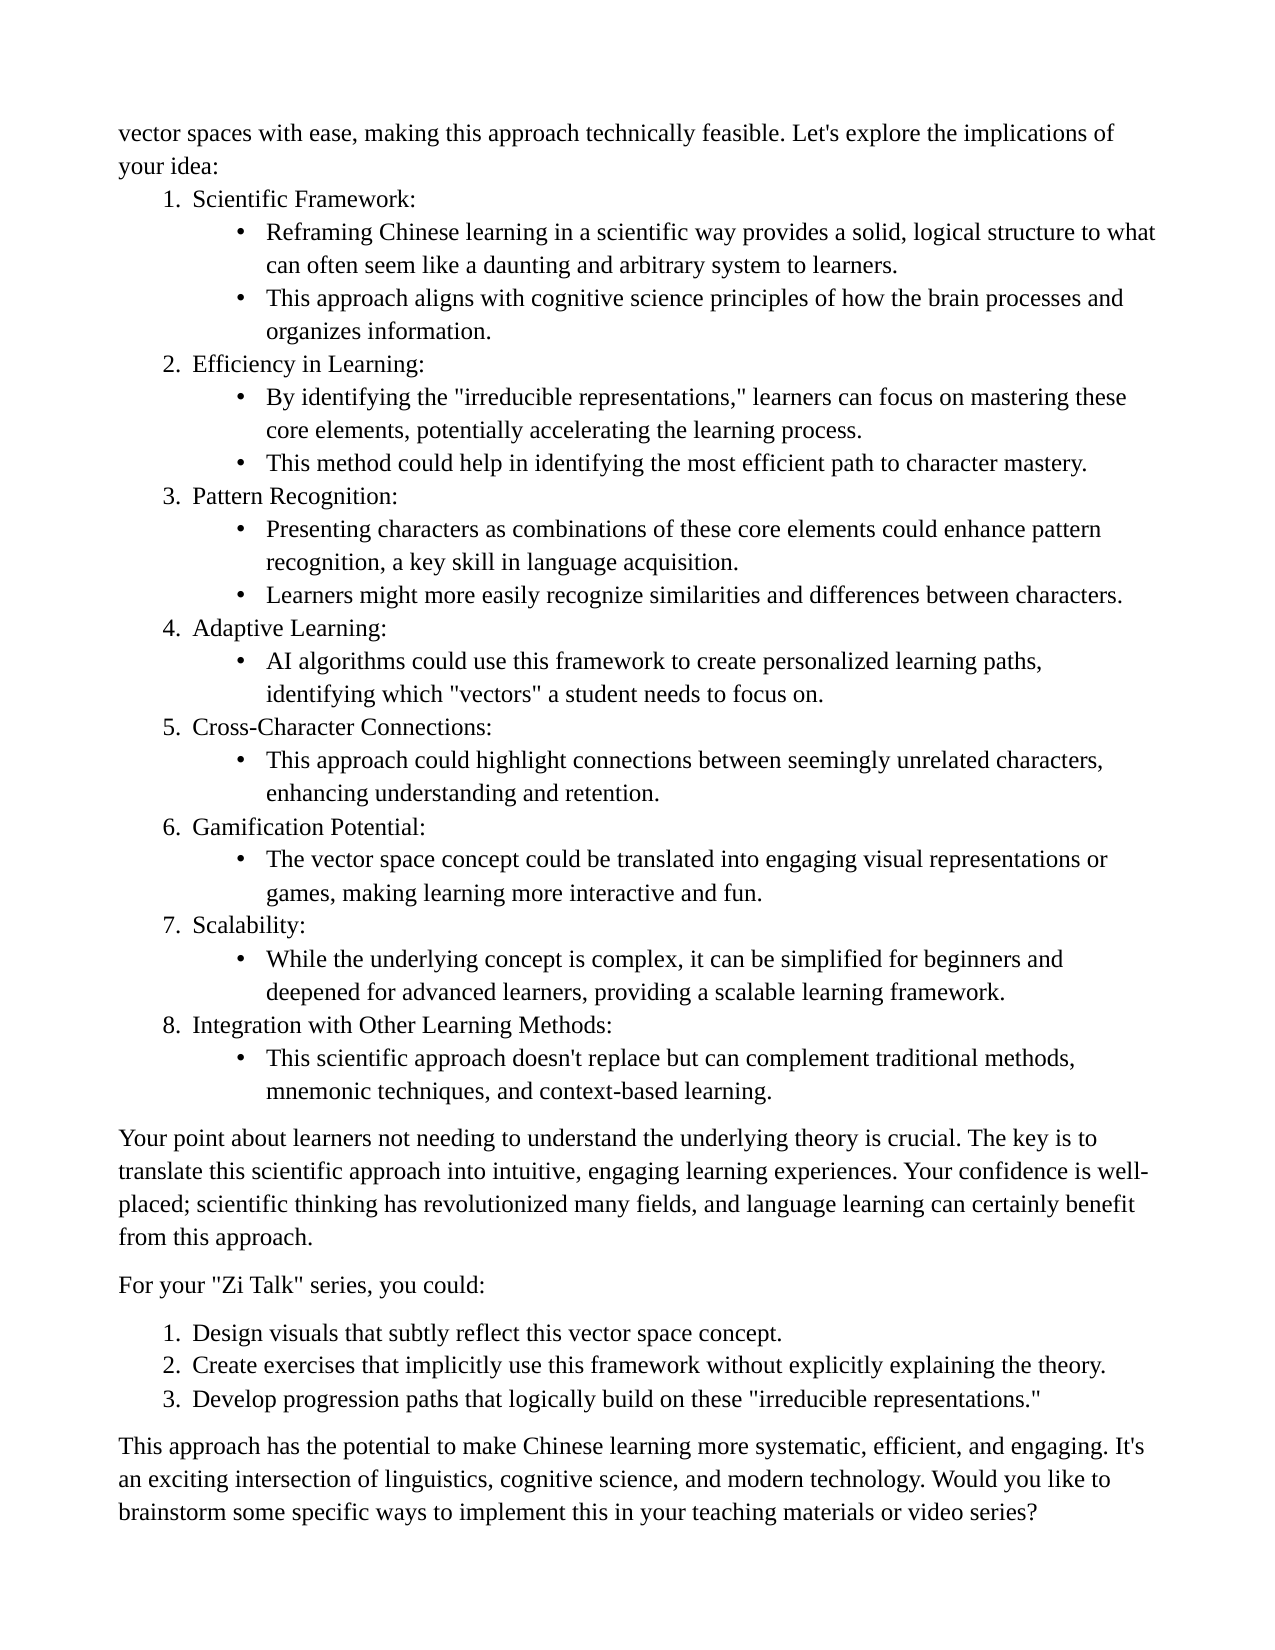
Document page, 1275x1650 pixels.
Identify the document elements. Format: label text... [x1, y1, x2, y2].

list Reframing Chinese learning in a scientific way provides a solid, logical structure to what can often seem like a daunting and arbitrary system to learners. [236, 217, 1157, 279]
list Learners might more easily recognize similarities and differences between characters. [236, 580, 1157, 609]
list This scientific approach doesn't replace but can complement traditional methods, mnemonic techniques, and context-based learning. [236, 1043, 1157, 1104]
list This approach aligns with cognitive science principles of how the brain processes and organizes information. [236, 283, 1157, 345]
list Presenting characters as combinations of these core elements could enhance pattern recognition, a key skill in language acquisition. [236, 514, 1157, 576]
list Cross-Character Connections: [162, 712, 1157, 741]
list The vector space concept could be translated into engaging visual representations or games, making learning more interactive and fun. [236, 844, 1157, 906]
list Pattern Recognition: [162, 481, 1157, 510]
text vector spaces with ease, making this approach technically feasible. Let's explore the implications of your idea: [118, 118, 1157, 180]
list Create exercises that implicitly use this framework without explicitly explaining the theory. [162, 1351, 1157, 1379]
list This method could help in identifying the most efficient path to character mastery. [236, 448, 1157, 477]
list This approach could highlight connections between seemingly unrelated characters, enhancing understanding and retention. [236, 746, 1157, 807]
list Scalability: [162, 911, 1157, 939]
list Efficiency in Learning: [162, 349, 1157, 378]
text Your point about learners not needing to understand the underlying theory is crucial. The key is to translate this scientific approach into intuitive, engaging learning experiences. Your confidence is well-placed; scientific thinking has revolutionized many fields, and language learning can certainly benefit from this approach. [118, 1123, 1157, 1251]
text For your "Zi Talk" series, you could: [118, 1270, 1157, 1299]
list Integration with Other Learning Methods: [162, 1010, 1157, 1038]
list Develop progression paths that logically build on these "irreducible representations." [162, 1384, 1157, 1412]
list While the underlying concept is complex, it can be simplified for beginners and deepened for advanced learners, providing a scalable learning framework. [236, 944, 1157, 1005]
list Design visuals that subtly reflect this vector space concept. [162, 1318, 1157, 1346]
text This approach has the potential to make Chinese learning more systematic, efficient, and engaging. It's an exciting intersection of linguistics, cognitive science, and modern technology. Would you like to brainstorm some specific ways to implement this in your teaching materials or video series? [118, 1431, 1157, 1526]
list Adaptive Learning: [162, 613, 1157, 642]
list Gamification Potential: [162, 812, 1157, 840]
list AI algorithms could use this framework to create personalized learning paths, identifying which "vectors" a student needs to focus on. [236, 646, 1157, 708]
list By identifying the "irreducible representations," learners can focus on mastering these core elements, potentially accelerating the learning process. [236, 382, 1157, 444]
list Scientific Framework: [162, 184, 1157, 213]
